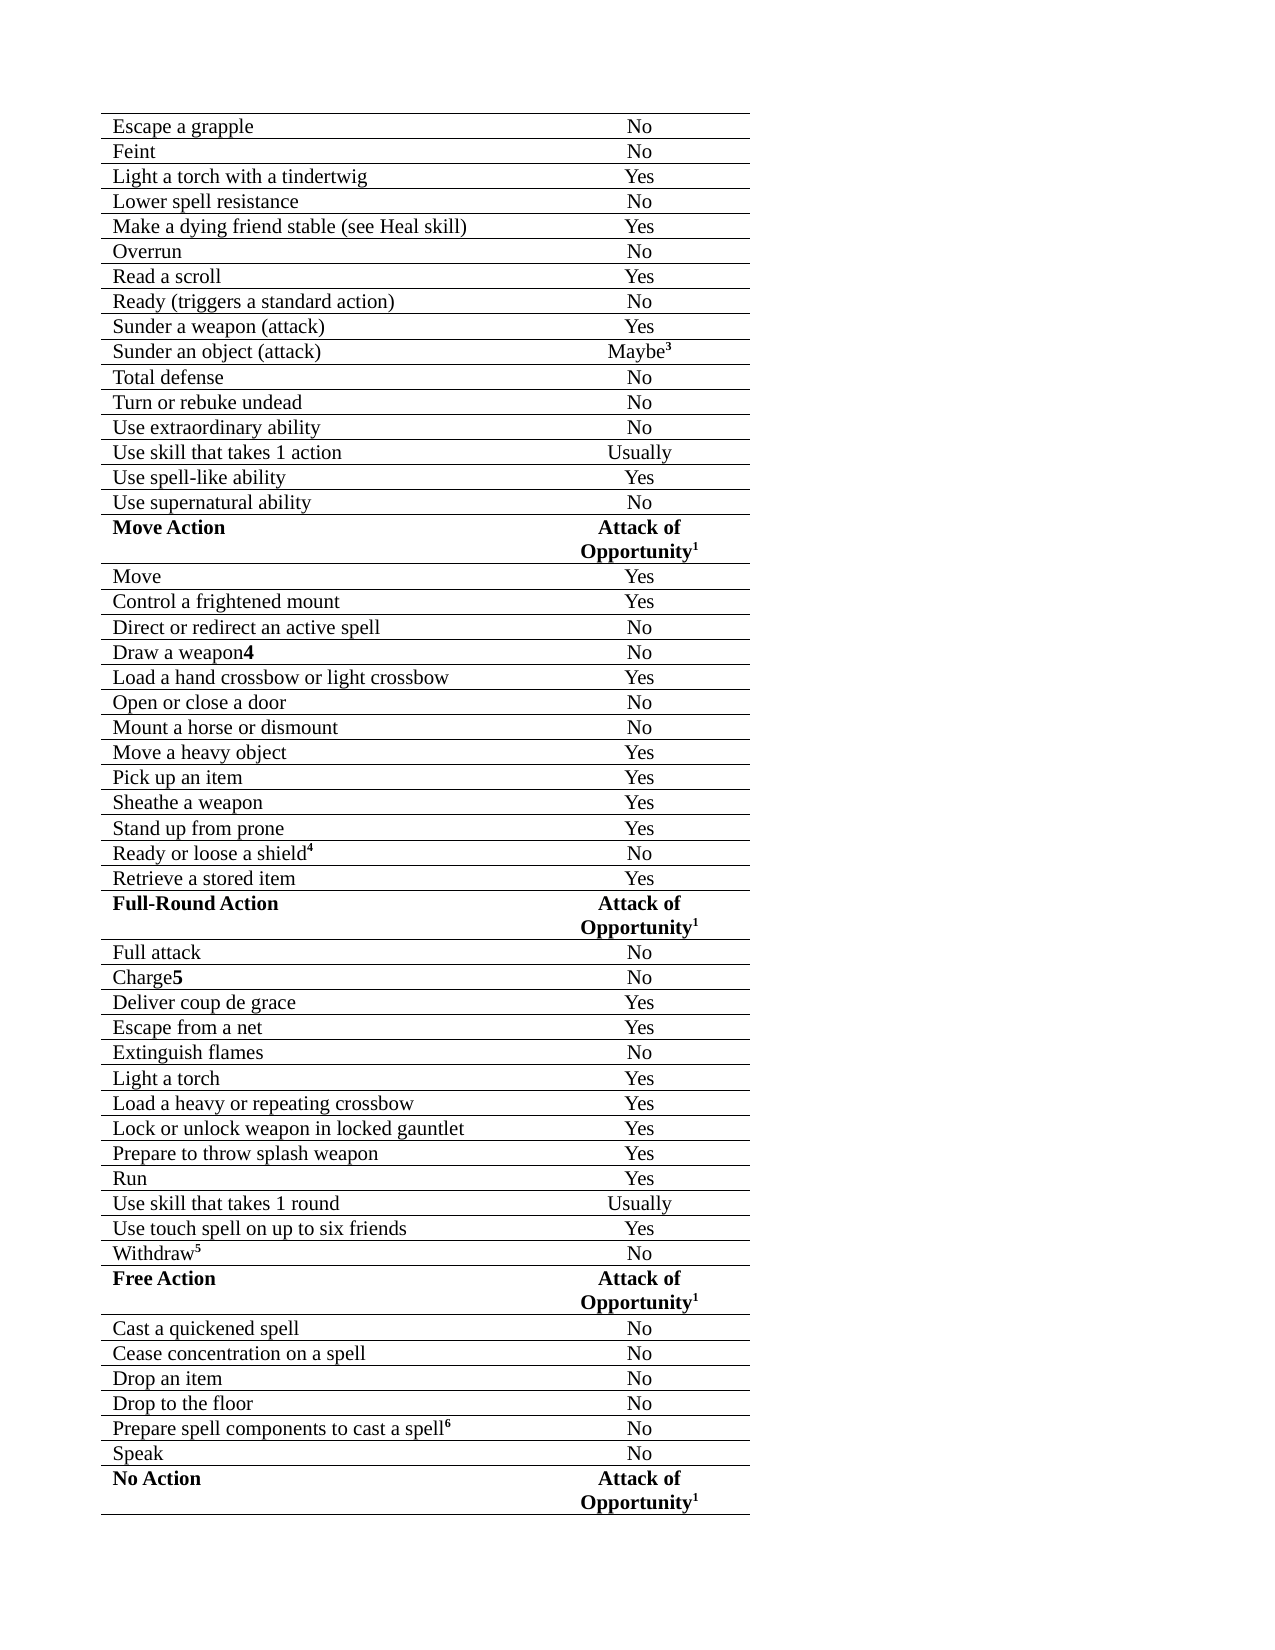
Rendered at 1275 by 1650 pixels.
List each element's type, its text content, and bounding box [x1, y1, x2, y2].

table_cell Yes [529, 815, 750, 839]
table_cell No [529, 1441, 750, 1465]
table_cell No [529, 390, 750, 414]
table_cell Make a dying friend stable (see Heal skill) [101, 214, 529, 238]
table_cell No [529, 114, 750, 138]
table_cell Yes [529, 1015, 750, 1039]
table_cell Use spell-like ability [101, 465, 529, 489]
table_cell Sheathe a weapon [101, 790, 529, 814]
table_cell Speak [101, 1441, 529, 1465]
table_cell Usually [529, 1191, 750, 1215]
table_cell Control a frightened mount [101, 590, 529, 613]
table_cell Drop to the floor [101, 1391, 529, 1415]
table_cell No [529, 415, 750, 439]
table_cell No [529, 690, 750, 714]
table_cell No [529, 640, 750, 664]
table_cell Lower spell resistance [101, 189, 529, 213]
table_cell No [529, 1040, 750, 1064]
table_cell Yes [529, 665, 750, 689]
table_cell No [529, 965, 750, 989]
table_cell Use skill that takes 1 round [101, 1191, 529, 1215]
table_cell Retrieve a stored item [101, 866, 529, 890]
table_cell Open or close a door [101, 690, 529, 714]
table_cell Attack of Opportunity1 [529, 1266, 750, 1314]
table_cell Load a hand crossbow or light crossbow [101, 665, 529, 689]
table_cell Yes [529, 1216, 750, 1240]
table_cell No [529, 1241, 750, 1265]
table_cell Full-Round Action [101, 891, 529, 939]
table_cell Load a heavy or repeating crossbow [101, 1091, 529, 1114]
table_cell No [529, 490, 750, 514]
table_cell No [529, 1391, 750, 1415]
table_cell Attack of Opportunity1 [529, 891, 750, 939]
table_cell Draw a weapon4 [101, 640, 529, 664]
table_cell Yes [529, 264, 750, 288]
table_cell Use supernatural ability [101, 490, 529, 514]
table_cell Stand up from prone [101, 815, 529, 839]
table_cell Yes [529, 790, 750, 814]
table_cell Escape from a net [101, 1015, 529, 1039]
table_cell Yes [529, 590, 750, 613]
table_cell No [529, 189, 750, 213]
table_cell Use skill that takes 1 action [101, 440, 529, 464]
table_cell No [529, 615, 750, 639]
table_cell Yes [529, 314, 750, 338]
table_cell Move [101, 564, 529, 588]
table_cell Free Action [101, 1266, 529, 1314]
table_cell Move Action [101, 515, 529, 563]
table_cell No Action [101, 1466, 529, 1514]
table_cell No [529, 289, 750, 313]
table_cell No [529, 139, 750, 163]
table_cell Sunder an object (attack) [101, 340, 529, 363]
table_cell Yes [529, 465, 750, 489]
table_cell Attack of Opportunity1 [529, 515, 750, 563]
table_cell Yes [529, 866, 750, 890]
table_cell Read a scroll [101, 264, 529, 288]
table_cell No [529, 715, 750, 739]
table_cell Ready or loose a shield4 [101, 841, 529, 864]
table_cell Usually [529, 440, 750, 464]
table_cell No [529, 1341, 750, 1364]
table_cell Run [101, 1166, 529, 1190]
table_cell Yes [529, 1141, 750, 1165]
table_cell Yes [529, 214, 750, 238]
table_cell No [529, 940, 750, 964]
table_cell Yes [529, 990, 750, 1014]
table_cell Use touch spell on up to six friends [101, 1216, 529, 1240]
table_cell Turn or rebuke undead [101, 390, 529, 414]
table_cell Light a torch with a tindertwig [101, 164, 529, 188]
table_cell Total defense [101, 365, 529, 389]
table_cell No [529, 365, 750, 389]
table_cell Yes [529, 765, 750, 789]
table_cell Lock or unlock weapon in locked gauntlet [101, 1116, 529, 1140]
table_cell Overrun [101, 239, 529, 263]
table_cell Prepare to throw splash weapon [101, 1141, 529, 1165]
table_cell Withdraw5 [101, 1241, 529, 1265]
table_cell Feint [101, 139, 529, 163]
table_cell Mount a horse or dismount [101, 715, 529, 739]
table_cell Cease concentration on a spell [101, 1341, 529, 1364]
table_cell Escape a grapple [101, 114, 529, 138]
table_cell Direct or redirect an active spell [101, 615, 529, 639]
table_cell Yes [529, 1116, 750, 1140]
table_cell No [529, 841, 750, 864]
table_cell Use extraordinary ability [101, 415, 529, 439]
table_cell Yes [529, 564, 750, 588]
table_cell No [529, 1416, 750, 1440]
table_cell Charge5 [101, 965, 529, 989]
table_cell Ready (triggers a standard action) [101, 289, 529, 313]
table_cell Yes [529, 1166, 750, 1190]
table_cell Move a heavy object [101, 740, 529, 764]
table_cell Yes [529, 1065, 750, 1089]
table_cell No [529, 1315, 750, 1339]
table_cell Pick up an item [101, 765, 529, 789]
table_cell No [529, 239, 750, 263]
table_cell Attack of Opportunity1 [529, 1466, 750, 1514]
table_cell Yes [529, 740, 750, 764]
table_cell Cast a quickened spell [101, 1315, 529, 1339]
table_cell Light a torch [101, 1065, 529, 1089]
table_cell Maybe3 [529, 340, 750, 363]
table_cell No [529, 1366, 750, 1390]
table_cell Full attack [101, 940, 529, 964]
table_cell Yes [529, 1091, 750, 1114]
table_cell Deliver coup de grace [101, 990, 529, 1014]
table_cell Extinguish flames [101, 1040, 529, 1064]
table_cell Prepare spell components to cast a spell6 [101, 1416, 529, 1440]
table_cell Drop an item [101, 1366, 529, 1390]
table_cell Yes [529, 164, 750, 188]
table_cell Sunder a weapon (attack) [101, 314, 529, 338]
